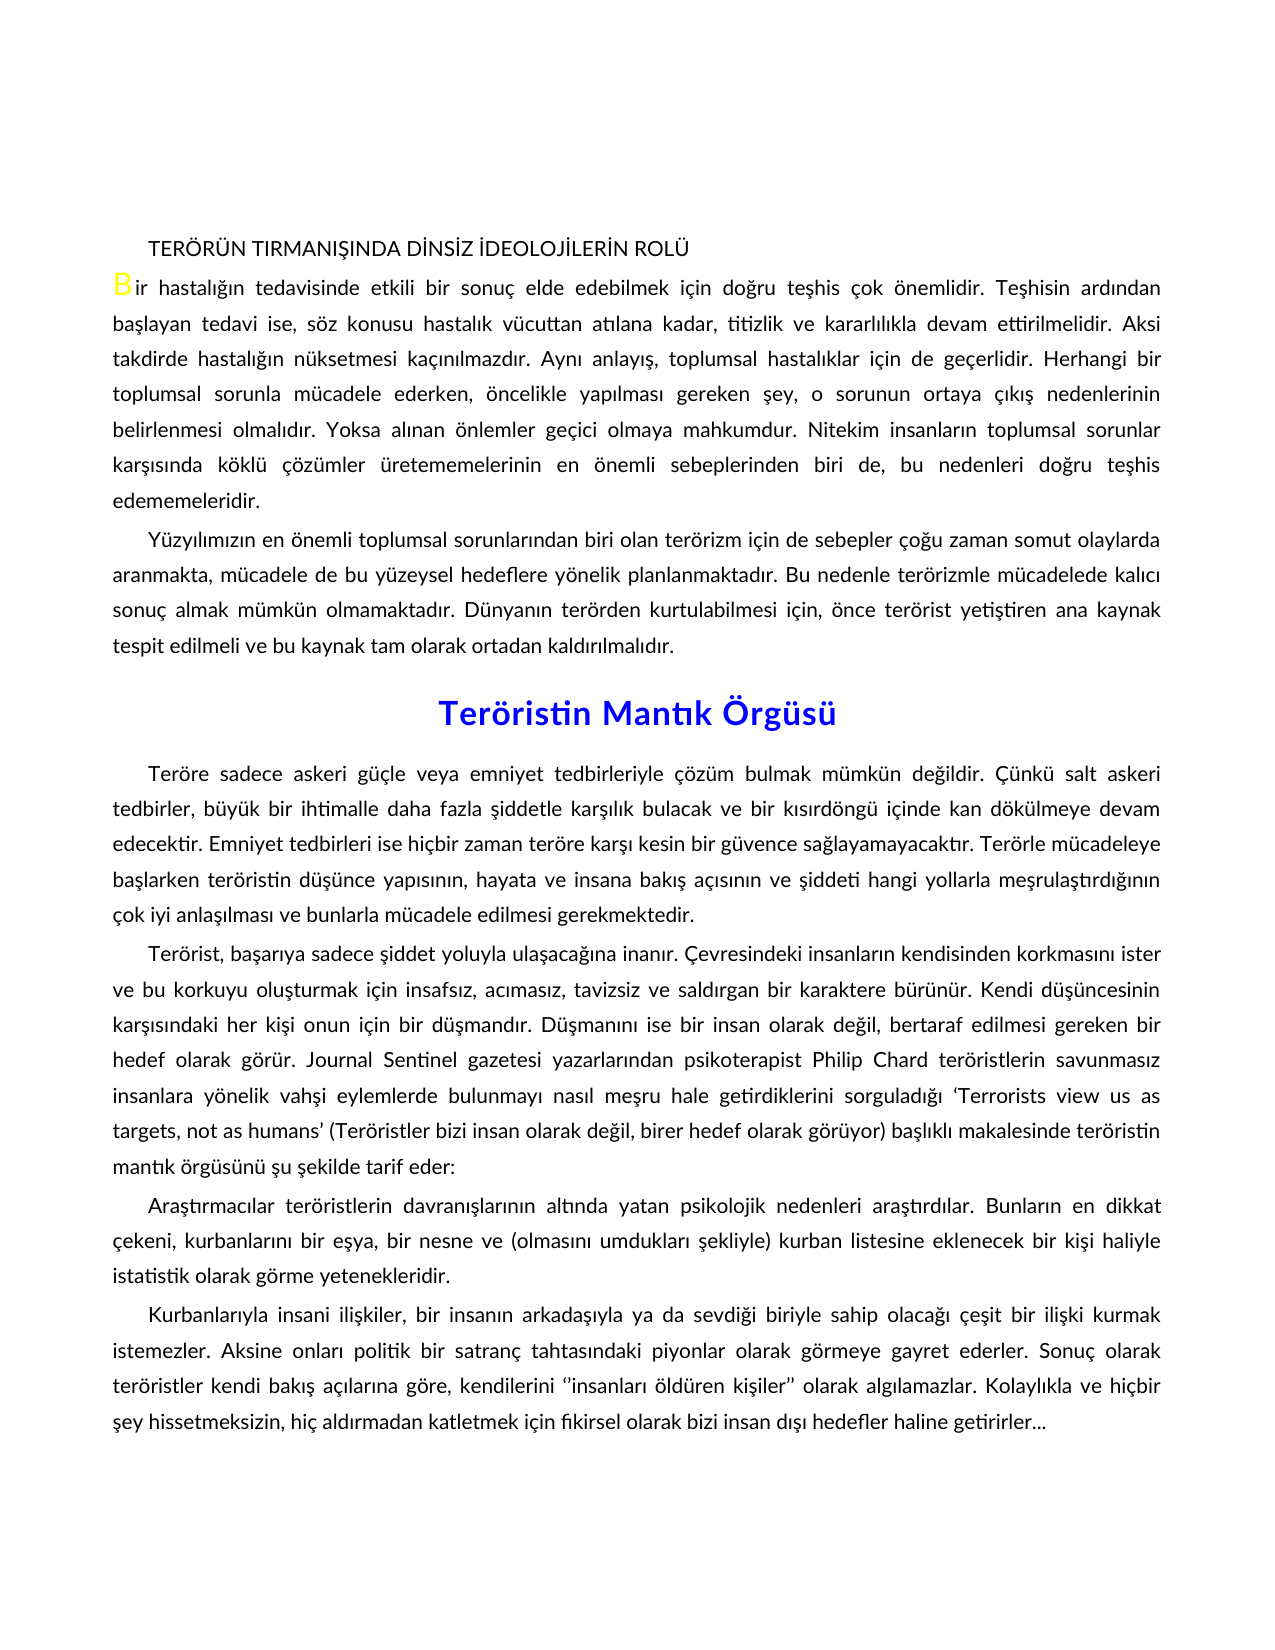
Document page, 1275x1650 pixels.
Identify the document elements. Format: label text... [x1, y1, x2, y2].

text Kurbanlarıyla insani ilişkiler, bir insanın arkadaşıyla ya da sevdiği biriyle sahip olacağı çeşit bir ilişki kurmak istemezler. Aksine onları politik bir satranç tahtasındaki piyonlar olarak görmeye gayret ederler. Sonuç olarak teröristler kendi bakış açılarına göre, kendilerini ‘’insanları öldüren kişiler’’ olarak algılamazlar. Kolaylıkla ve hiçbir şey hissetmeksizin, hiç aldırmadan katletmek için fikirsel olarak bizi insan dışı hedefler haline getirirler... [112, 1294, 1162, 1436]
text TERÖRÜN TIRMANIŞINDA DİNSİZ İDEOLOJİLERİN ROLÜ [112, 228, 1162, 264]
text Teröristin Mantık Örgüsü [112, 692, 1162, 733]
text Yüzyılımızın en önemli toplumsal sorunlarından biri olan terörizm için de sebepler çoğu zaman somut olaylarda aranmakta, mücadele de bu yüzeysel hedeflere yönelik planlanmaktadır. Bu nedenle terörizmle mücadelede kalıcı sonuç almak mümkün olmamaktadır. Dünyanın terörden kurtulabilmesi için, önce terörist yetiştiren ana kaynak tespit edilmeli ve bu kaynak tam olarak ortadan kaldırılmalıdır. [112, 519, 1162, 660]
text Bir hastalığın tedavisinde etkili bir sonuç elde edebilmek için doğru teşhis çok önemlidir. Teşhisin ardından başlayan tedavi ise, söz konusu hastalık vücuttan atılana kadar, titizlik ve kararlılıkla devam ettirilmelidir. Aksi takdirde hastalığın nüksetmesi kaçınılmazdır. Aynı anlayış, toplumsal hastalıklar için de geçerlidir. Herhangi bir toplumsal sorunla mücadele ederken, öncelikle yapılması gereken şey, o sorunun ortaya çıkış nedenlerinin belirlenmesi olmalıdır. Yoksa alınan önlemler geçici olmaya mahkumdur. Nitekim insanların toplumsal sorunlar karşısında köklü çözümler üretememelerinin en önemli sebeplerinden biri de, bu nedenleri doğru teşhis edememeleridir. [112, 267, 1162, 515]
text Teröre sadece askeri güçle veya emniyet tedbirleriyle çözüm bulmak mümkün değildir. Çünkü salt askeri tedbirler, büyük bir ihtimalle daha fazla şiddetle karşılık bulacak ve bir kısırdöngü içinde kan dökülmeye devam edecektir. Emniyet tedbirleri ise hiçbir zaman teröre karşı kesin bir güvence sağlayamayacaktır. Terörle mücadeleye başlarken teröristin düşünce yapısının, hayata ve insana bakış açısının ve şiddeti hangi yollarla meşrulaştırdığının çok iyi anlaşılması ve bunlarla mücadele edilmesi gerekmektedir. [112, 753, 1162, 930]
text Terörist, başarıya sadece şiddet yoluyla ulaşacağına inanır. Çevresindeki insanların kendisinden korkmasını ister ve bu korkuyu oluşturmak için insafsız, acımasız, tavizsiz ve saldırgan bir karaktere bürünür. Kendi düşüncesinin karşısındaki her kişi onun için bir düşmandır. Düşmanını ise bir insan olarak değil, bertaraf edilmesi gereken bir hedef olarak görür. Journal Sentinel gazetesi yazarlarından psikoterapist Philip Chard teröristlerin savunmasız insanlara yönelik vahşi eylemlerde bulunmayı nasıl meşru hale getirdiklerini sorguladığı ‘Terrorists view us as targets, not as humans’ (Teröristler bizi insan olarak değil, birer hedef olarak görüyor) başlıklı makalesinde teröristin mantık örgüsünü şu şekilde tarif eder: [112, 933, 1162, 1181]
text Araştırmacılar teröristlerin davranışlarının altında yatan psikolojik nedenleri araştırdılar. Bunların en dikkat çekeni, kurbanlarını bir eşya, bir nesne ve (olmasını umdukları şekliyle) kurban listesine eklenecek bir kişi haliyle istatistik olarak görme yetenekleridir. [112, 1185, 1162, 1291]
